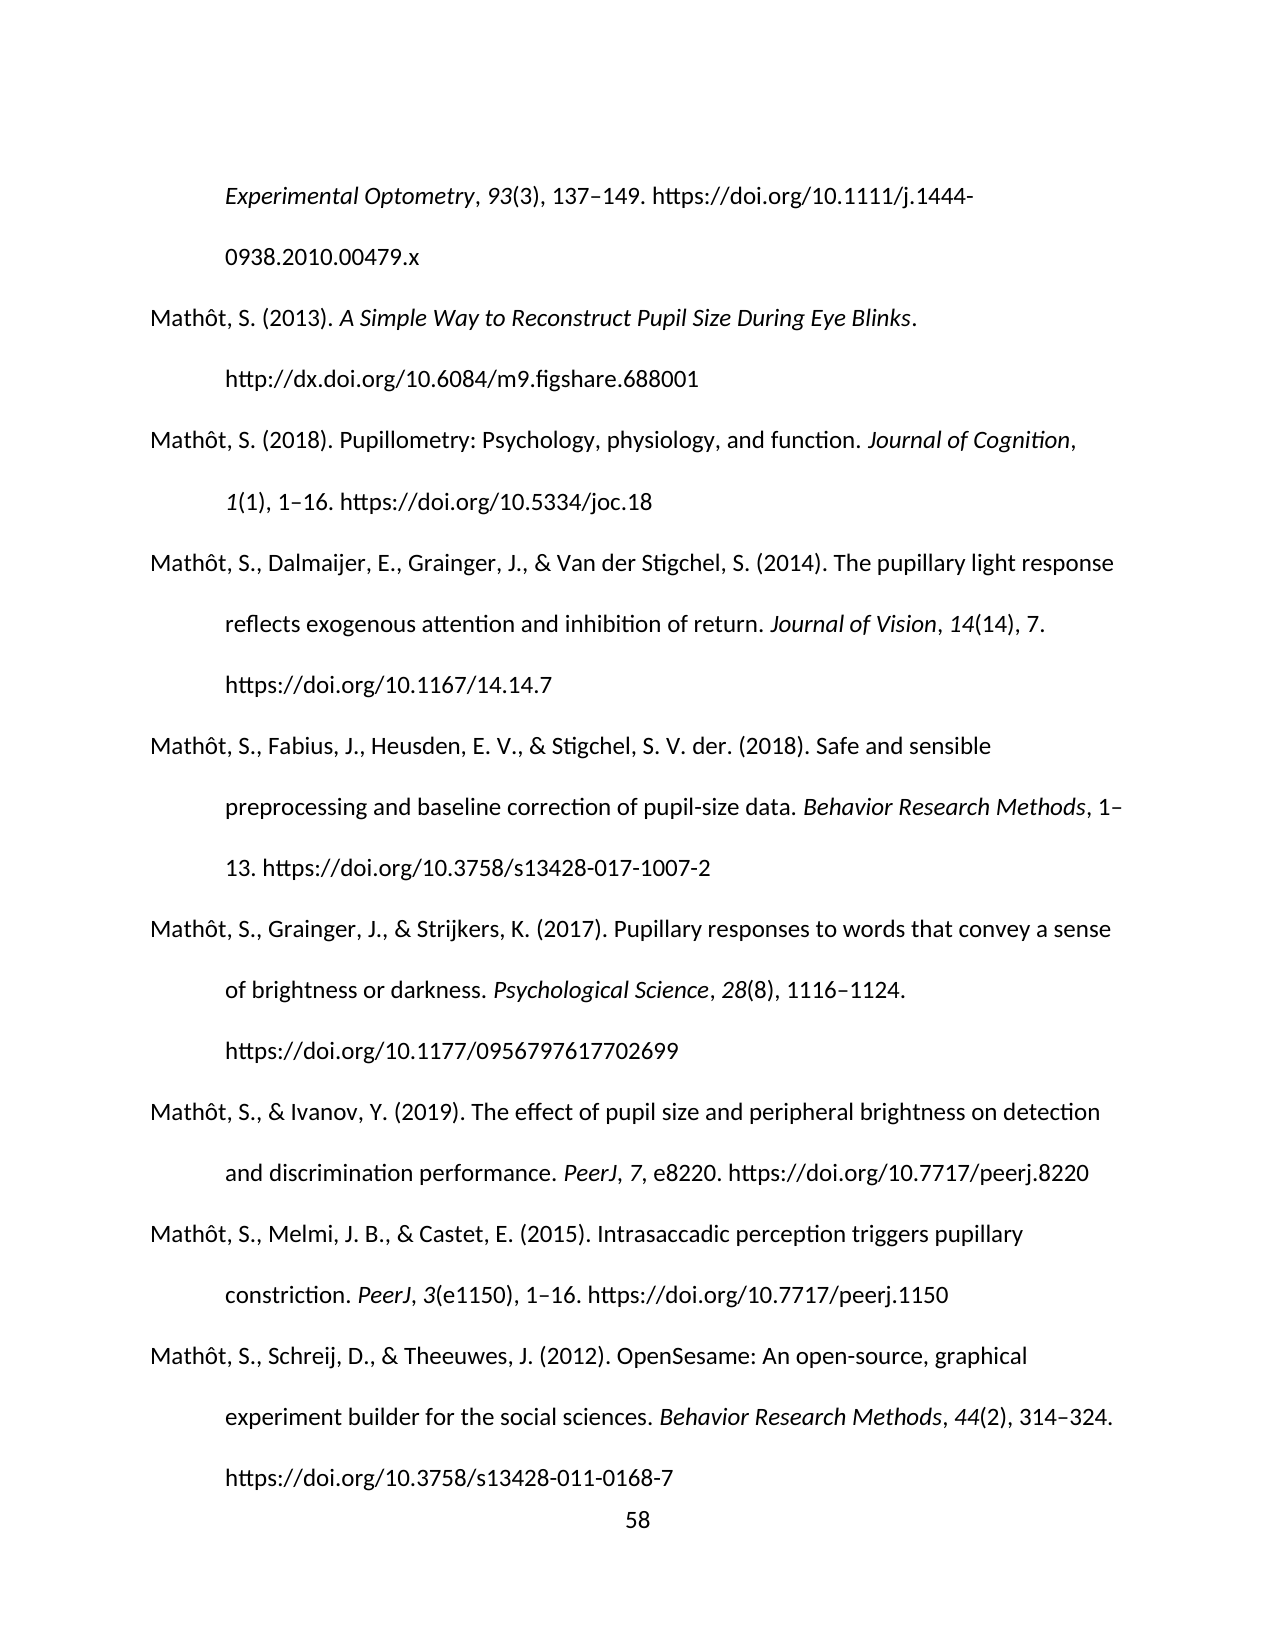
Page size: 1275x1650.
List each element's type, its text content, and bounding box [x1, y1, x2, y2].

text Mathôt, S., Melmi, J. B., & Castet, E. (2015). Intrasaccadic perception triggers pupillary constriction. PeerJ, 3(e1150), 1–16. https://doi.org/10.7717/peerj.1150 [150, 1218, 1125, 1310]
text Mathôt, S. (2013). A Simple Way to Reconstruct Pupil Size During Eye Blinks. http://dx.doi.org/10.6084/m9.figshare.688001 [150, 303, 1125, 394]
text Mathôt, S. (2018). Pupillometry: Psychology, physiology, and function. Journal of Cognition, 1(1), 1–16. https://doi.org/10.5334/joc.18 [150, 425, 1125, 516]
text Mathôt, S., Dalmaijer, E., Grainger, J., & Van der Stigchel, S. (2014). The pupillary light response reflects exogenous attention and inhibition of return. Journal of Vision, 14(14), 7. https://doi.org/10.1167/14.14.7 [150, 547, 1125, 699]
text Mathôt, S., Fabius, J., Heusden, E. V., & Stigchel, S. V. der. (2018). Safe and sensible preprocessing and baseline correction of pupil-size data. Behavior Research Methods, 1–13. https://doi.org/10.3758/s13428-017-1007-2 [150, 730, 1125, 882]
text Experimental Optometry, 93(3), 137–149. https://doi.org/10.1111/j.1444-0938.2010.00479.x [150, 181, 1125, 272]
text Mathôt, S., Grainger, J., & Strijkers, K. (2017). Pupillary responses to words that convey a sense of brightness or darkness. Psychological Science, 28(8), 1116–1124. https://doi.org/10.1177/0956797617702699 [150, 913, 1125, 1066]
text Mathôt, S., & Ivanov, Y. (2019). The effect of pupil size and peripheral brightness on detection and discrimination performance. PeerJ, 7, e8220. https://doi.org/10.7717/peerj.8220 [150, 1096, 1125, 1188]
text Mathôt, S., Schreij, D., & Theeuwes, J. (2012). OpenSesame: An open-source, graphical experiment builder for the social sciences. Behavior Research Methods, 44(2), 314–324. https://doi.org/10.3758/s13428-011-0168-7 [150, 1340, 1125, 1493]
